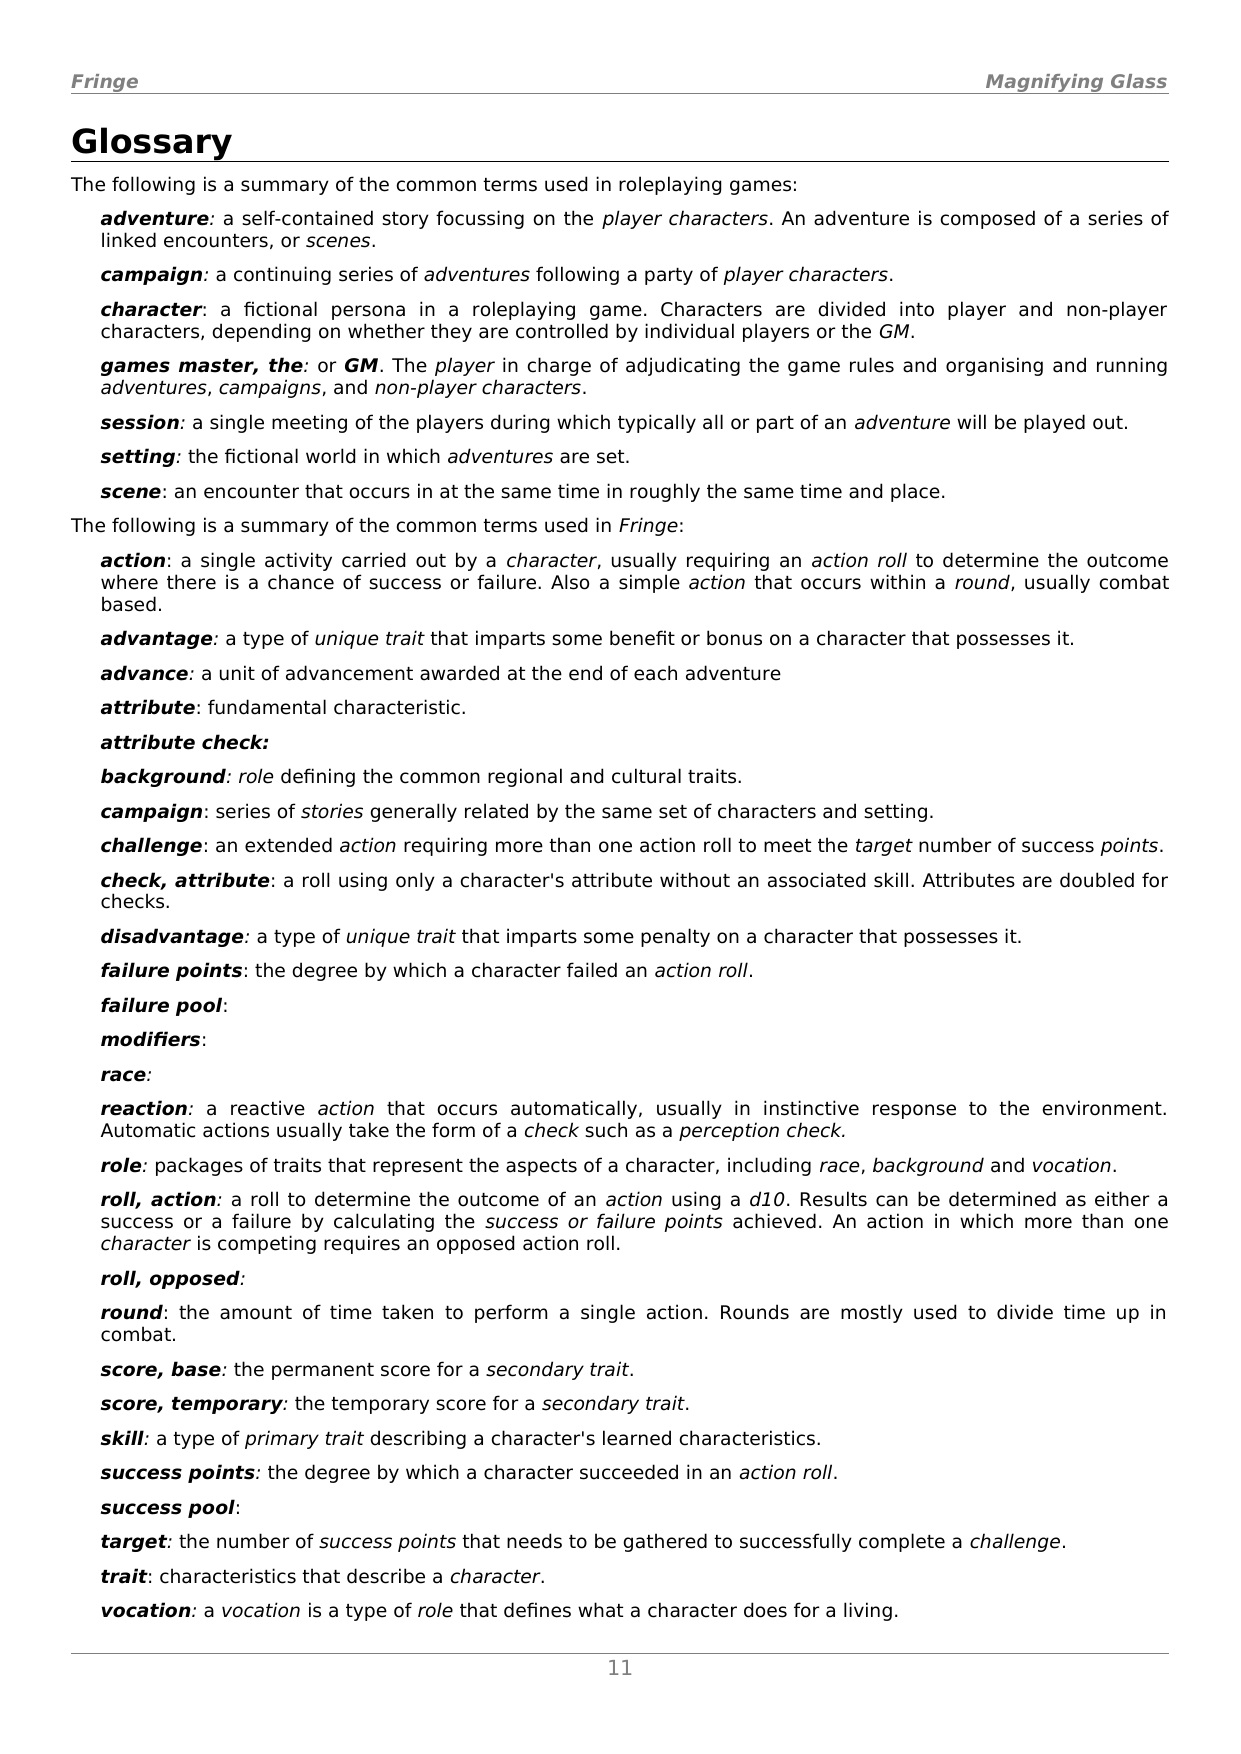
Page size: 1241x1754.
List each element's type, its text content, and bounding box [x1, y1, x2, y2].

text failure points: the degree by which a character failed an action roll. [100, 960, 1169, 982]
text adventure: a self-contained story focussing on the player characters. An adventure is composed of a series of linked encounters, or scenes. [100, 208, 1169, 252]
text roll, action: a roll to determine the outcome of an action using a d10. Results can be determined as either a success or a failure by calculating the success or failure points achieved. An action in which more than one character is competing requires an opposed action roll. [100, 1189, 1169, 1255]
text success pool: [100, 1497, 1169, 1518]
text The following is a summary of the common terms used in roleplaying games: [71, 173, 1169, 195]
text The following is a summary of the common terms used in Fringe: [71, 515, 1169, 537]
text skill: a type of primary trait describing a character's learned characteristics. [100, 1428, 1169, 1449]
text character: a fictional persona in a roleplaying game. Characters are divided into player and non-player characters, depending on whether they are controlled by individual players or the GM. [100, 299, 1169, 343]
text advantage: a type of unique trait that imparts some benefit or bonus on a character that possesses it. [100, 628, 1169, 650]
text advance: a unit of advancement awarded at the end of each adventure [100, 663, 1169, 684]
text campaign: a continuing series of adventures following a party of player characters. [100, 264, 1169, 286]
text scene: an encounter that occurs in at the same time in roughly the same time and place. [100, 481, 1169, 503]
text vocation: a vocation is a type of role that defines what a character does for a living. [100, 1600, 1169, 1622]
text challenge: an extended action requiring more than one action roll to meet the target number of success points. [100, 835, 1169, 857]
text success points: the degree by which a character succeeded in an action roll. [100, 1462, 1169, 1484]
text trait: characteristics that describe a character. [100, 1566, 1169, 1587]
text reaction: a reactive action that occurs automatically, usually in instinctive response to the environment. Automatic actions usually take the form of a check such as a perception check. [100, 1098, 1169, 1142]
text games master, the: or GM. The player in charge of adjudicating the game rules and organising and running adventures, campaigns, and non-player characters. [100, 355, 1169, 399]
text check, attribute: a roll using only a character's attribute without an associated skill. Attributes are doubled for checks. [100, 869, 1169, 913]
text role: packages of traits that represent the aspects of a character, including race, background and vocation. [100, 1155, 1169, 1177]
text race: [100, 1064, 1169, 1086]
text session: a single meeting of the players during which typically all or part of an adventure will be played out. [100, 412, 1169, 434]
text campaign: series of stories generally related by the same set of characters and setting. [100, 801, 1169, 822]
text roll, opposed: [100, 1268, 1169, 1290]
text modifiers: [100, 1029, 1169, 1051]
text background: role defining the common regional and cultural traits. [100, 766, 1169, 788]
text target: the number of success points that needs to be gathered to successfully complete a challenge. [100, 1531, 1169, 1553]
text round: the amount of time taken to perform a single action. Rounds are mostly used to divide time up in combat. [100, 1302, 1169, 1346]
text action: a single activity carried out by a character, usually requiring an action roll to determine the outcome where there is a chance of success or failure. Also a simple action that occurs within a round, usually combat based. [100, 550, 1169, 616]
text disadvantage: a type of unique trait that imparts some penalty on a character that possesses it. [100, 926, 1169, 948]
subtitle Glossary [71, 122, 1169, 161]
text attribute check: [100, 732, 1169, 753]
text score, base: the permanent score for a secondary trait. [100, 1359, 1169, 1381]
text setting: the fictional world in which adventures are set. [100, 446, 1169, 468]
text failure pool: [100, 995, 1169, 1017]
text score, temporary: the temporary score for a secondary trait. [100, 1393, 1169, 1415]
text attribute: fundamental characteristic. [100, 697, 1169, 719]
